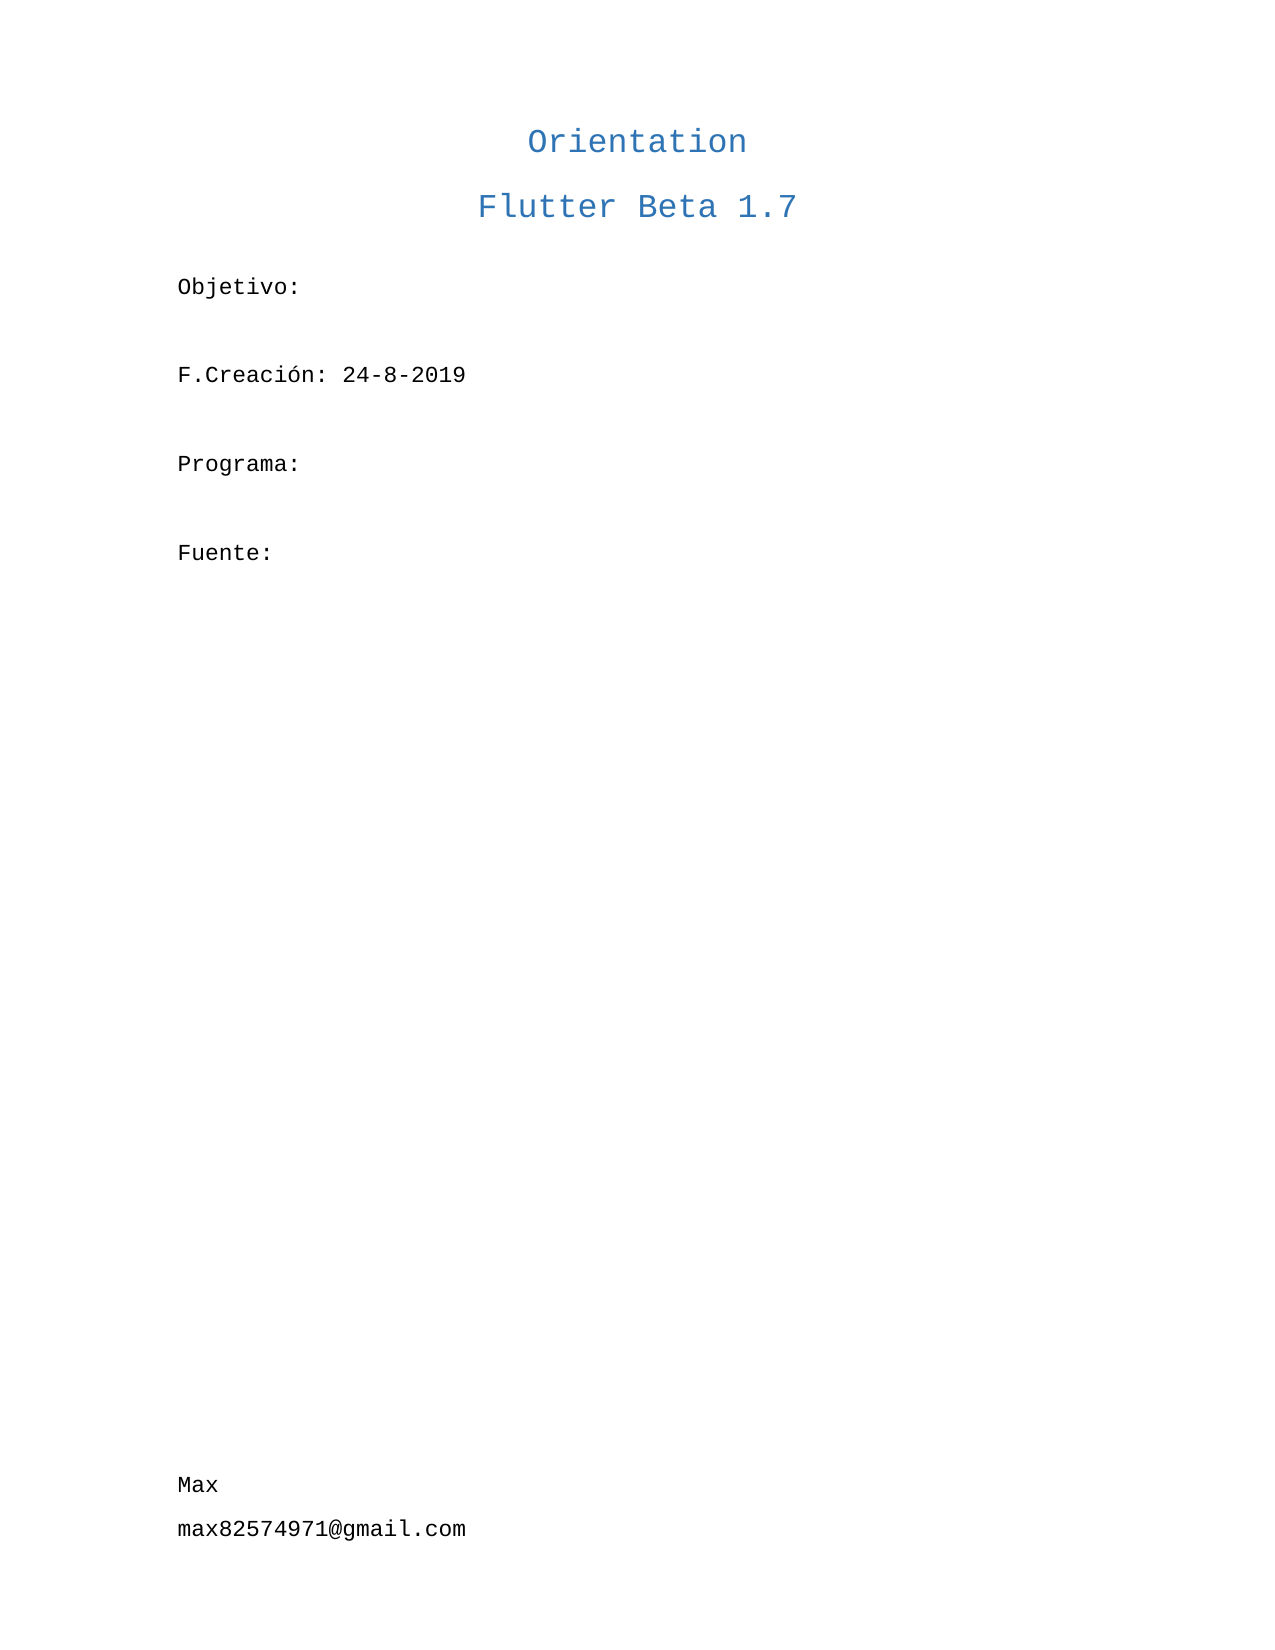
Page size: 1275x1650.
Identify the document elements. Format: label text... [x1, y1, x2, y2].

text max82574971@gmail.com [177, 1517, 1098, 1543]
text Fuente: [177, 541, 1098, 567]
text Max [177, 1473, 1098, 1499]
text Programa: [177, 452, 1098, 478]
text Objetivo: [177, 275, 1098, 301]
subtitle Flutter Beta 1.7 [177, 190, 1098, 228]
text F.Creación: 24-8-2019 [177, 364, 1098, 390]
subtitle Orientation [177, 125, 1098, 163]
